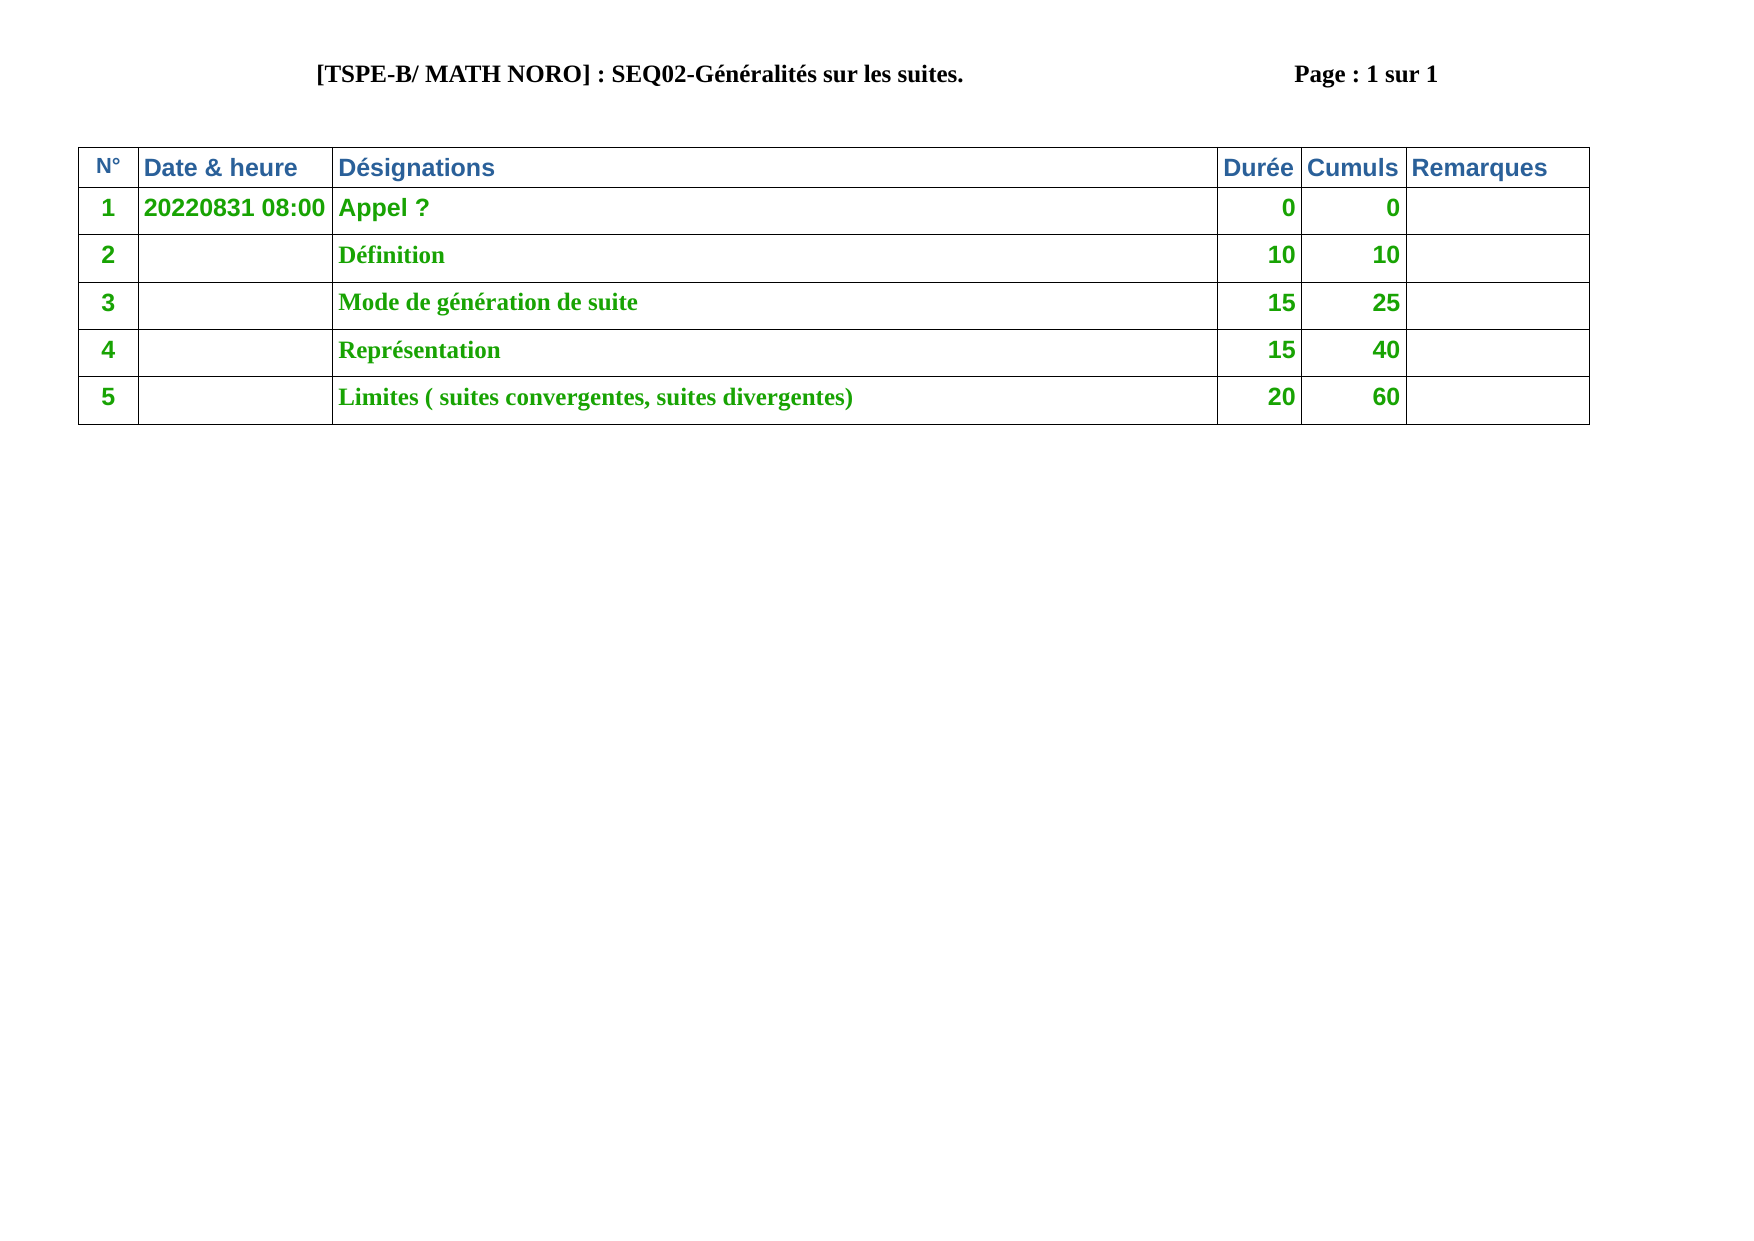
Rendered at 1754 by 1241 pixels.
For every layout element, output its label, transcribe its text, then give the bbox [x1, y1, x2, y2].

table_cell 4 [79, 330, 138, 376]
table_cell 15 [1218, 330, 1301, 376]
table_cell 2 [79, 235, 138, 282]
table_cell 25 [1302, 283, 1406, 329]
table_cell Mode de génération de suite [333, 283, 1217, 329]
table_cell [1407, 283, 1589, 329]
table_cell 40 [1302, 330, 1406, 376]
table_cell [1407, 377, 1589, 423]
table_cell 10 [1218, 235, 1301, 282]
table_cell 5 [79, 377, 138, 423]
table_header Désignations [333, 148, 1217, 187]
table_cell Représentation [333, 330, 1217, 376]
table_cell [139, 330, 332, 376]
table_header Durée [1218, 148, 1301, 187]
table_cell 0 [1302, 188, 1406, 234]
table_cell 60 [1302, 377, 1406, 423]
table_header N° [79, 148, 138, 187]
table_header Date & heure [139, 148, 332, 187]
table_cell 0 [1218, 188, 1301, 234]
table_cell [139, 235, 332, 282]
table_cell [139, 283, 332, 329]
table_header Cumuls [1302, 148, 1406, 187]
table_cell 20 [1218, 377, 1301, 423]
table_cell 10 [1302, 235, 1406, 282]
table_header Remarques [1407, 148, 1589, 187]
table_cell Appel ? [333, 188, 1217, 234]
table_cell 15 [1218, 283, 1301, 329]
table_cell 20220831 08:00 [139, 188, 332, 234]
table_cell [1407, 235, 1589, 282]
table_cell Définition [333, 235, 1217, 282]
table_cell [139, 377, 332, 423]
table_cell 3 [79, 283, 138, 329]
table_cell 1 [79, 188, 138, 234]
table_cell [1407, 330, 1589, 376]
table_cell [1407, 188, 1589, 234]
table_cell Limites ( suites convergentes, suites divergentes) [333, 377, 1217, 423]
